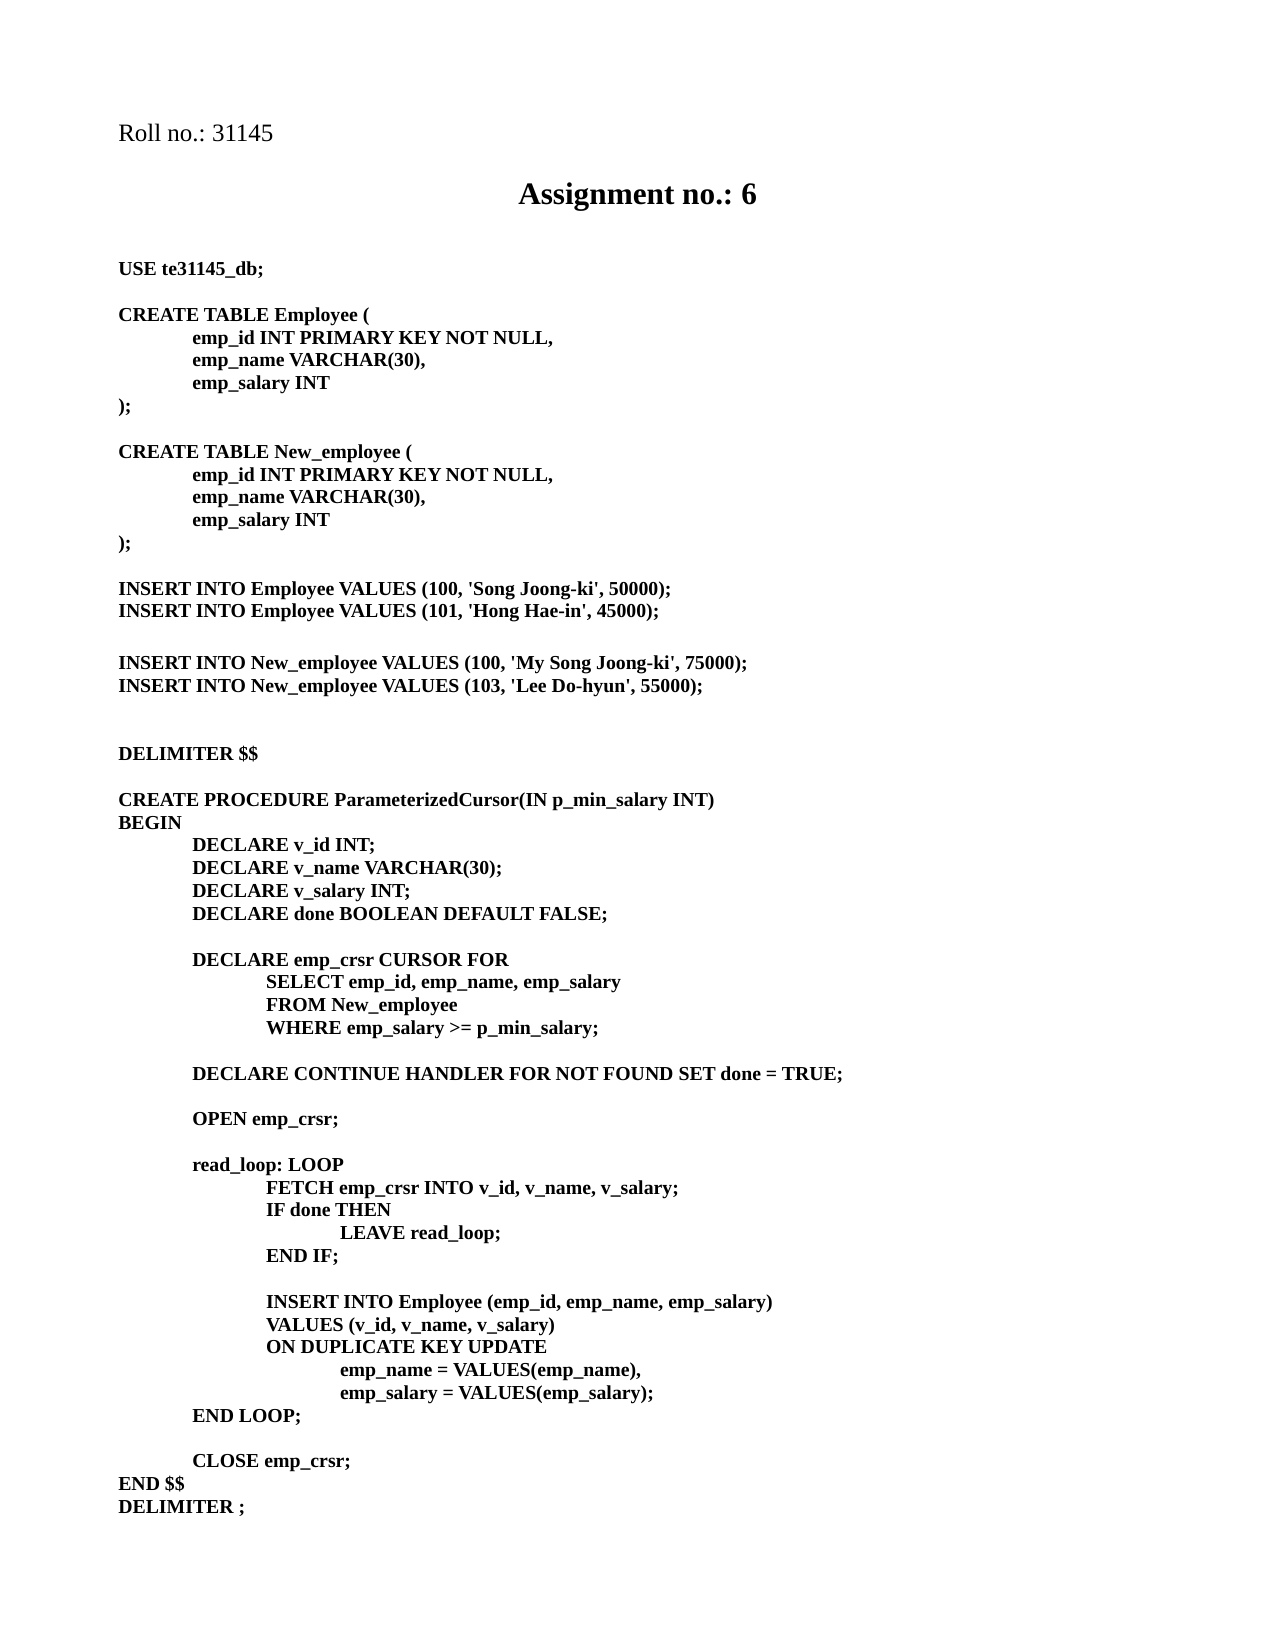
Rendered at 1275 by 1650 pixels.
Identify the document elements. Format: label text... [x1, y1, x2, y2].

text CREATE TABLE New_employee ( [118, 440, 1157, 462]
text INSERT INTO New_employee VALUES (103, 'Lee Do-hyun', 55000); [118, 674, 1157, 697]
text VALUES (v_id, v_name, v_salary) [118, 1312, 1157, 1335]
text SELECT emp_id, emp_name, emp_salary [118, 970, 1157, 993]
text END IF; [118, 1244, 1157, 1267]
text END $$ [118, 1472, 1157, 1495]
text ON DUPLICATE KEY UPDATE [118, 1335, 1157, 1358]
text USE te31145_db; [118, 257, 1157, 280]
text LEAVE read_loop; [118, 1221, 1157, 1244]
text END LOOP; [118, 1404, 1157, 1427]
text DECLARE v_id INT; [118, 833, 1157, 856]
text INSERT INTO New_employee VALUES (100, 'My Song Joong-ki', 75000); [118, 651, 1157, 674]
text CREATE PROCEDURE ParameterizedCursor(IN p_min_salary INT) [118, 788, 1157, 811]
text ); [118, 531, 1157, 554]
text DECLARE CONTINUE HANDLER FOR NOT FOUND SET done = TRUE; [118, 1062, 1157, 1084]
text emp_name = VALUES(emp_name), [118, 1358, 1157, 1381]
text INSERT INTO Employee VALUES (101, 'Hong Hae-in', 45000); [118, 599, 1157, 622]
text DECLARE v_salary INT; [118, 879, 1157, 902]
text emp_id INT PRIMARY KEY NOT NULL, [118, 462, 1157, 485]
text emp_id INT PRIMARY KEY NOT NULL, [118, 326, 1157, 348]
text DELIMITER $$ [118, 742, 1157, 765]
text emp_name VARCHAR(30), [118, 348, 1157, 371]
text Assignment no.: 6 [118, 176, 1157, 212]
text DECLARE v_name VARCHAR(30); [118, 856, 1157, 879]
text BEGIN [118, 811, 1157, 833]
text CREATE TABLE Employee ( [118, 303, 1157, 326]
text INSERT INTO Employee (emp_id, emp_name, emp_salary) [118, 1290, 1157, 1312]
text emp_salary INT [118, 508, 1157, 531]
text ); [118, 394, 1157, 417]
text WHERE emp_salary >= p_min_salary; [118, 1016, 1157, 1039]
text DELIMITER ; [118, 1495, 1157, 1518]
text Roll no.: 31145 [118, 118, 1157, 147]
text emp_salary INT [118, 371, 1157, 394]
text read_loop: LOOP [118, 1153, 1157, 1176]
text FETCH emp_crsr INTO v_id, v_name, v_salary; [118, 1176, 1157, 1198]
text CLOSE emp_crsr; [118, 1449, 1157, 1472]
text IF done THEN [118, 1198, 1157, 1221]
text emp_salary = VALUES(emp_salary); [118, 1381, 1157, 1404]
text OPEN emp_crsr; [118, 1107, 1157, 1130]
text DECLARE emp_crsr CURSOR FOR [118, 947, 1157, 970]
text emp_name VARCHAR(30), [118, 485, 1157, 508]
text FROM New_employee [118, 993, 1157, 1016]
text INSERT INTO Employee VALUES (100, 'Song Joong-ki', 50000); [118, 577, 1157, 599]
text DECLARE done BOOLEAN DEFAULT FALSE; [118, 902, 1157, 925]
